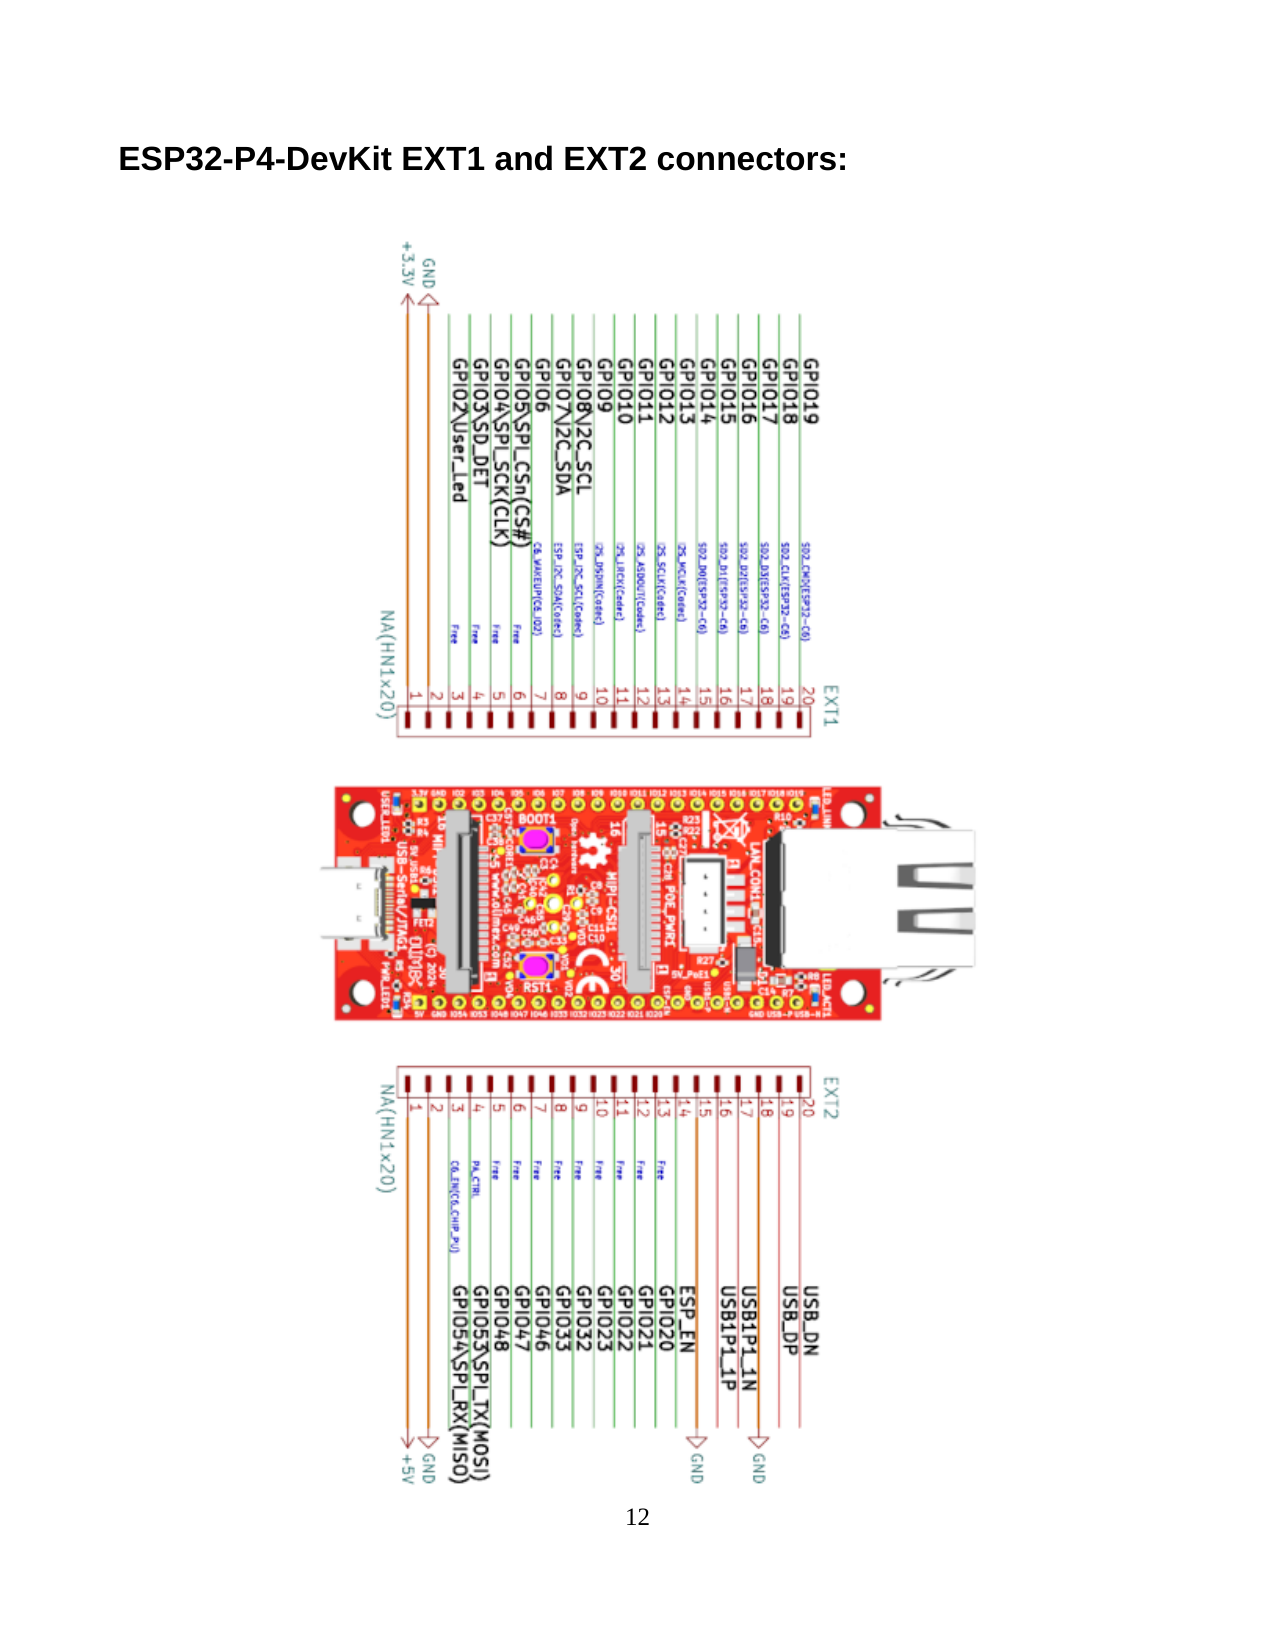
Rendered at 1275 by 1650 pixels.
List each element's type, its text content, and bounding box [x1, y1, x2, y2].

picture [286, 231, 989, 1507]
subtitle ESP32-P4-DevKit EXT1 and EXT2 connectors: [118, 139, 1157, 178]
